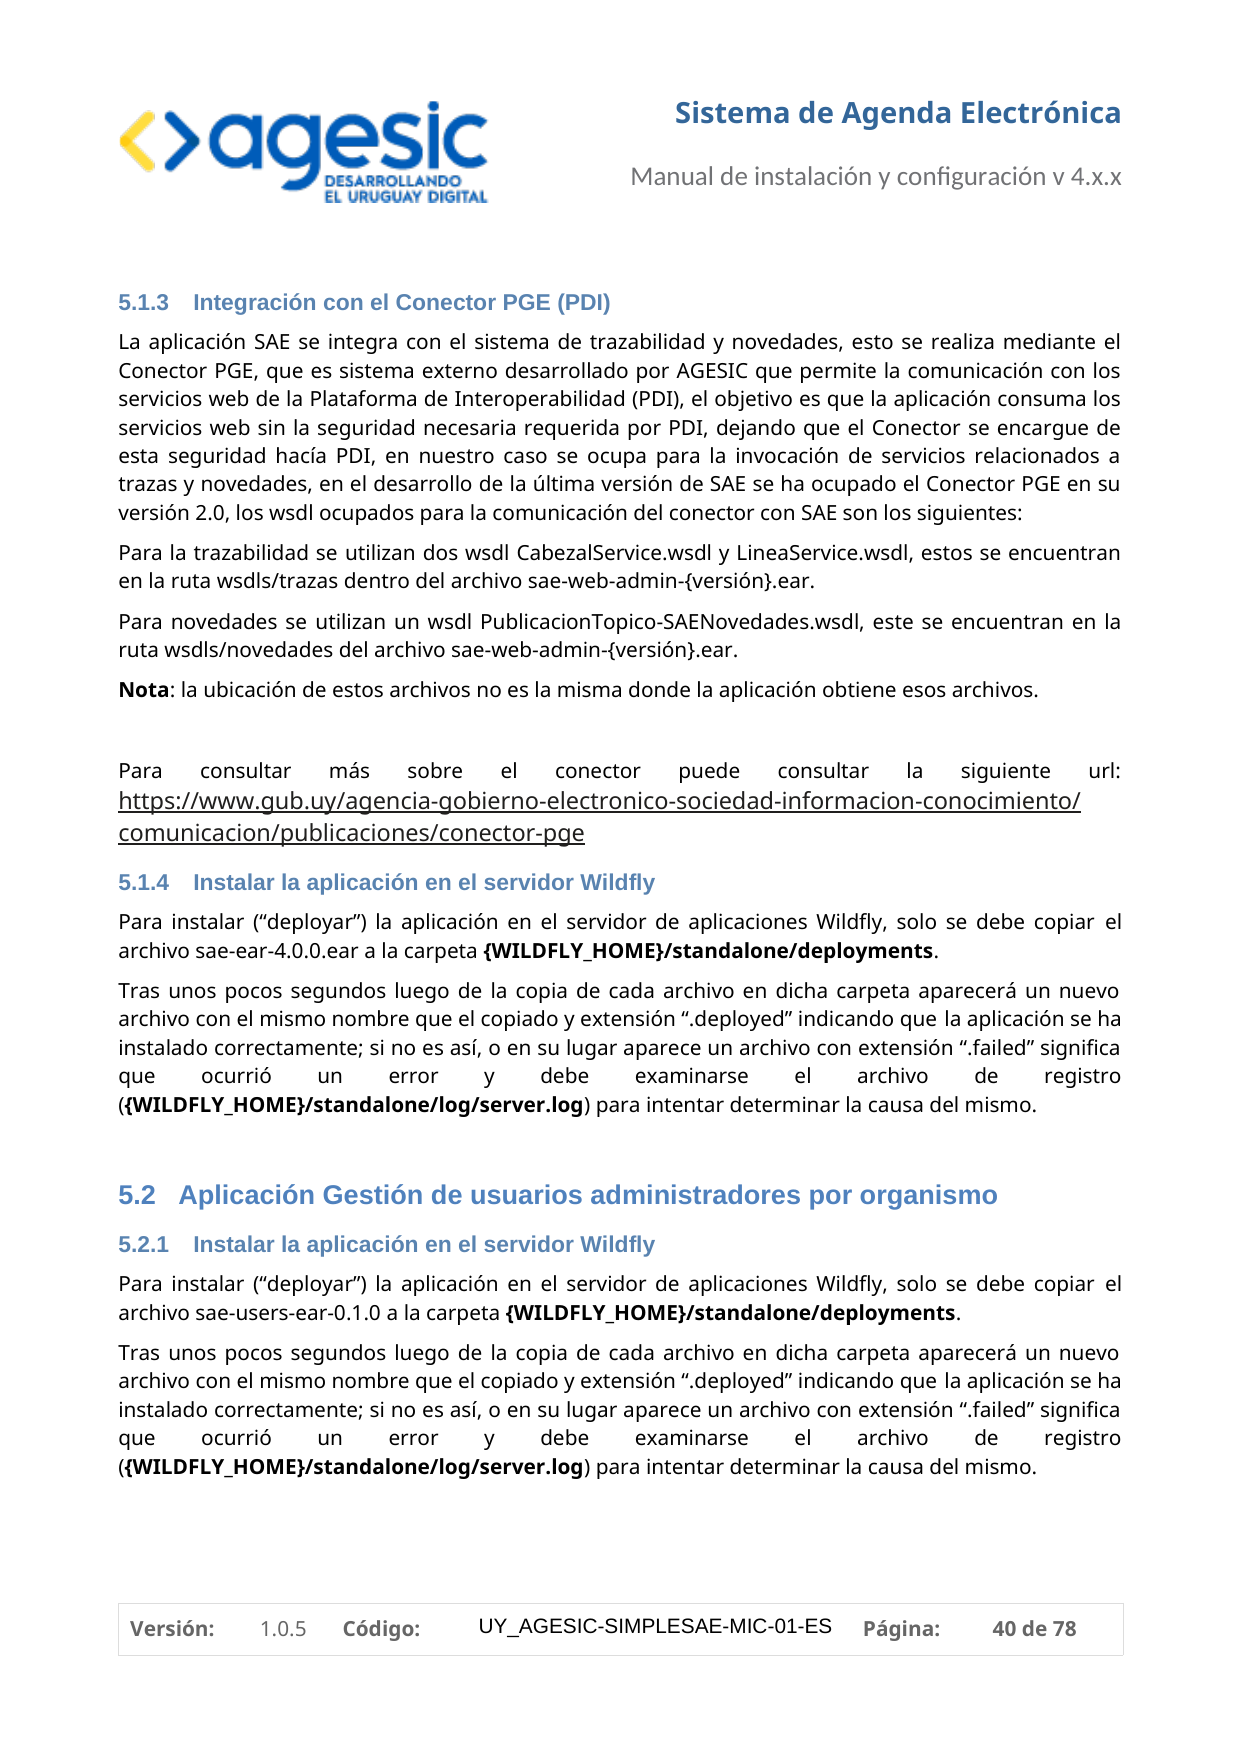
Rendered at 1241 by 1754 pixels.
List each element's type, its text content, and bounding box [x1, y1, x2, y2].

text Para instalar (“deployar”) la aplicación en el servidor de aplicaciones Wildfly, solo se debe copiar el archivo sae-users-ear-0.1.0 a la carpeta {WILDFLY_HOME}/standalone/deployments. [118, 1269, 1122, 1326]
subtitle Aplicación Gestión de usuarios administradores por organismo [118, 1179, 1122, 1210]
subtitle Integración con el Conector PGE (PDI) [118, 289, 1122, 316]
text Para consultar más sobre el conector puede consultar la siguiente url: https://www.gub.uy/agencia-gobierno-electronico-sociedad-informacion-conocimiento/comunicacion/publicaciones/conector-pge [118, 756, 1122, 848]
text Para novedades se utilizan un wsdl PublicacionTopico-SAENovedades.wsdl, este se encuentran en la ruta wsdls/novedades del archivo sae-web-admin-{versión}.ear. [118, 607, 1122, 664]
subtitle Instalar la aplicación en el servidor Wildfly [118, 1231, 1122, 1258]
text Para instalar (“deployar”) la aplicación en el servidor de aplicaciones Wildfly, solo se debe copiar el archivo sae-ear-4.0.0.ear a la carpeta {WILDFLY_HOME}/standalone/deployments. [118, 907, 1122, 964]
text La aplicación SAE se integra con el sistema de trazabilidad y novedades, esto se realiza mediante el Conector PGE, que es sistema externo desarrollado por AGESIC que permite la comunicación con los servicios web de la Plataforma de Interoperabilidad (PDI), el objetivo es que la aplicación consuma los servicios web sin la seguridad necesaria requerida por PDI, dejando que el Conector se encargue de esta seguridad hacía PDI, en nuestro caso se ocupa para la invocación de servicios relacionados a trazas y novedades, en el desarrollo de la última versión de SAE se ha ocupado el Conector PGE en su versión 2.0, los wsdl ocupados para la comunicación del conector con SAE son los siguientes: [118, 327, 1122, 526]
text Tras unos pocos segundos luego de la copia de cada archivo en dicha carpeta aparecerá un nuevo archivo con el mismo nombre que el copiado y extensión “.deployed” indicando que la aplicación se ha instalado correctamente; si no es así, o en su lugar aparece un archivo con extensión “.failed” significa que ocurrió un error y debe examinarse el archivo de registro ({WILDFLY_HOME}/standalone/log/server.log) para intentar determinar la causa del mismo. [118, 1338, 1122, 1480]
text Para la trazabilidad se utilizan dos wsdl CabezalService.wsdl y LineaService.wsdl, estos se encuentran en la ruta wsdls/trazas dentro del archivo sae-web-admin-{versión}.ear. [118, 538, 1122, 595]
text Nota: la ubicación de estos archivos no es la misma donde la aplicación obtiene esos archivos. [118, 676, 1122, 704]
subtitle Instalar la aplicación en el servidor Wildfly [118, 869, 1122, 896]
picture [119, 101, 489, 203]
text Tras unos pocos segundos luego de la copia de cada archivo en dicha carpeta aparecerá un nuevo archivo con el mismo nombre que el copiado y extensión “.deployed” indicando que la aplicación se ha instalado correctamente; si no es así, o en su lugar aparece un archivo con extensión “.failed” significa que ocurrió un error y debe examinarse el archivo de registro ({WILDFLY_HOME}/standalone/log/server.log) para intentar determinar la causa del mismo. [118, 976, 1122, 1118]
